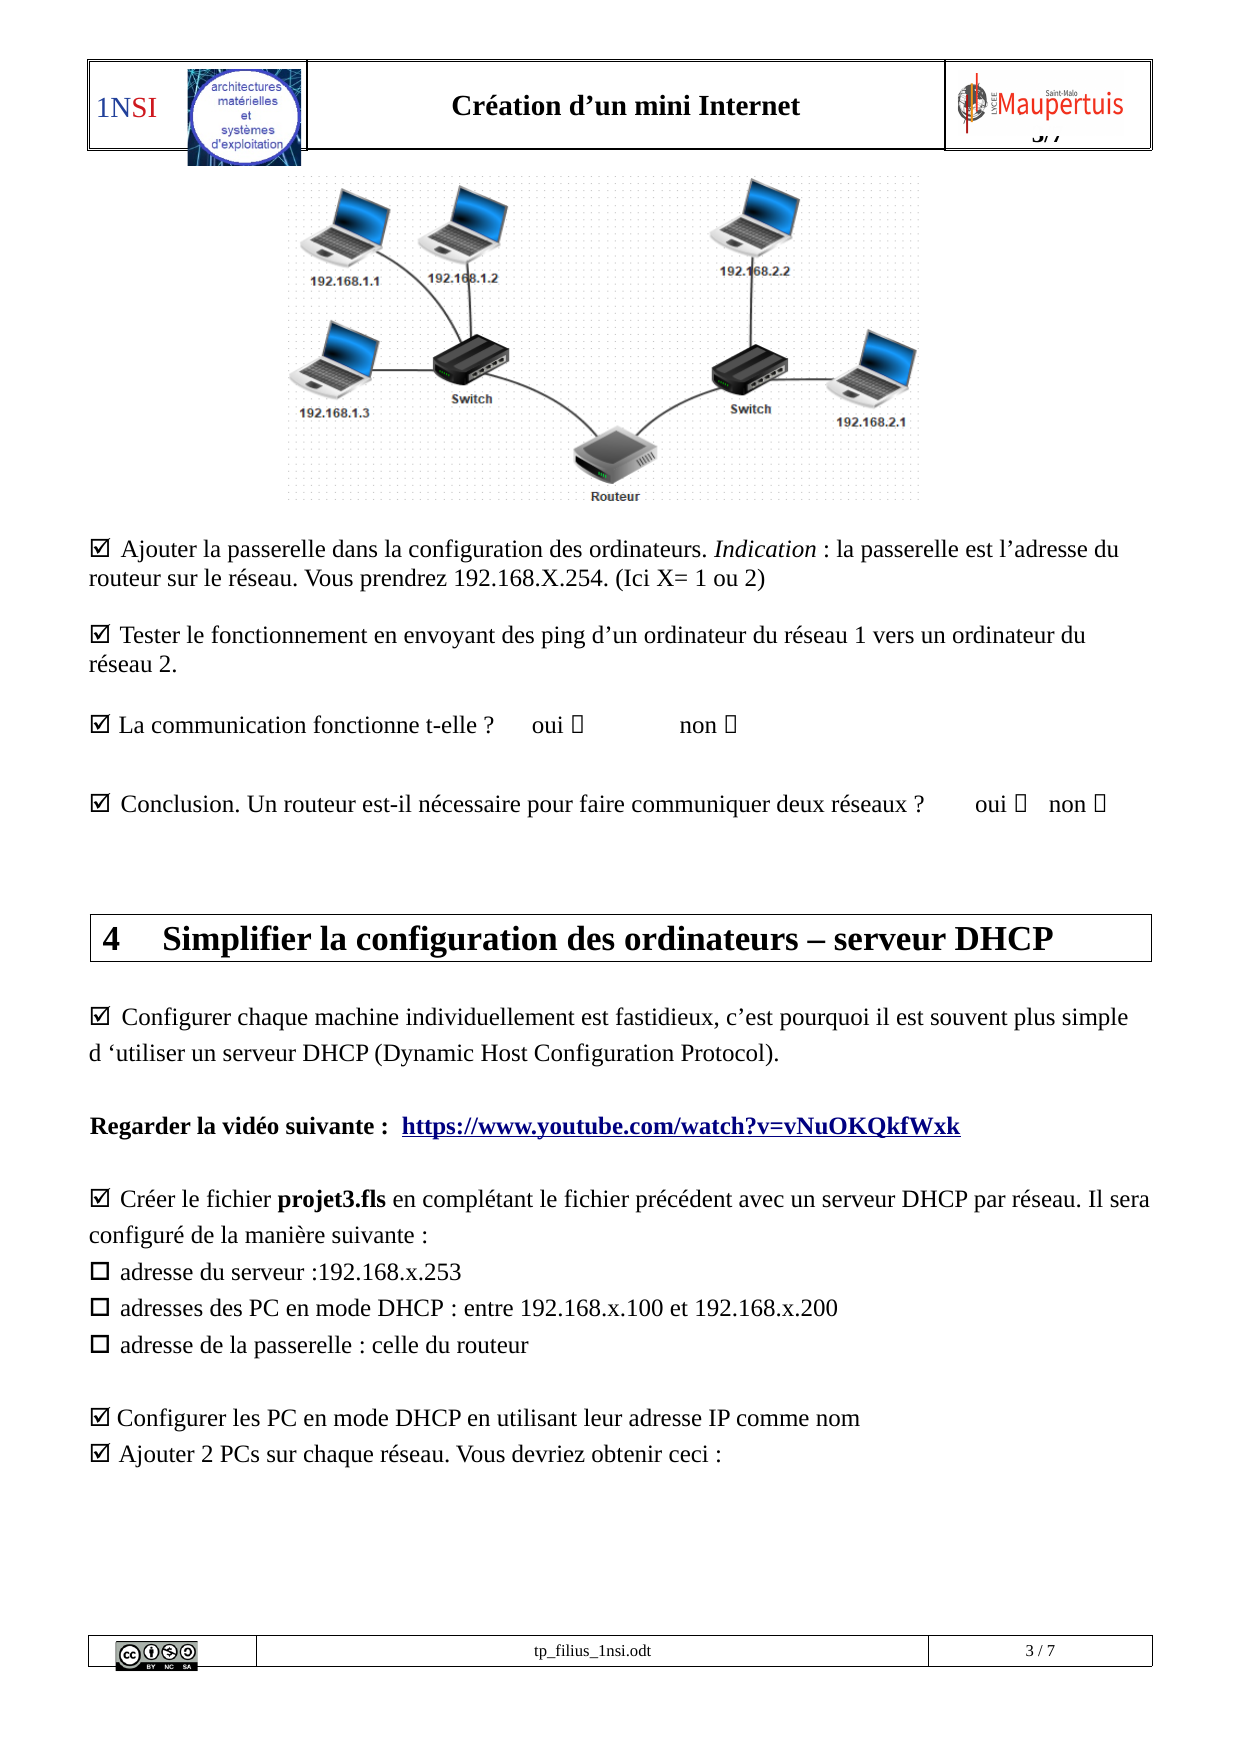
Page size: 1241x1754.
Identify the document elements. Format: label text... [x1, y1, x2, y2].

list Conclusion. Un routeur est-il nécessaire pour faire communiquer deux réseaux ? oui  non  [88, 786, 1152, 820]
list Configurer les PC en mode DHCP en utilisant leur adresse IP comme nom [88, 1403, 1152, 1431]
list Ajouter la passerelle dans la configuration des ordinateurs. Indication : la passerelle est l’adresse du routeur sur le réseau. Vous prendrez 192.168.X.254. (Ici X= 1 ou 2) [88, 534, 1152, 591]
list adresse du serveur :192.168.x.253 [88, 1257, 1152, 1286]
list Ajouter 2 PCs sur chaque réseau. Vous devriez obtenir ceci : [88, 1439, 1152, 1468]
subtitle Simplifier la configuration des ordinateurs – serveur DHCP [91, 915, 1151, 961]
list La communication fonctionne t-elle ? oui  non  [88, 706, 1152, 740]
picture [287, 176, 921, 506]
list Créer le fichier projet3.fls en complétant le fichier précédent avec un serveur DHCP par réseau. Il sera configuré de la manière suivante : [88, 1184, 1152, 1249]
picture [957, 70, 1125, 136]
list adresse de la passerelle : celle du routeur [88, 1330, 1152, 1358]
picture [187, 69, 302, 166]
list Configurer chaque machine individuellement est fastidieux, c’est pourquoi il est souvent plus simple d ‘utiliser un serveur DHCP (Dynamic Host Configuration Protocol). [88, 1002, 1152, 1067]
list Tester le fonctionnement en envoyant des ping d’un ordinateur du réseau 1 vers un ordinateur du réseau 2. [88, 620, 1152, 678]
text Regarder la vidéo suivante : https://www.youtube.com/watch?v=vNuOKQkfWxk [89, 1111, 1152, 1140]
picture [115, 1641, 198, 1672]
list adresses des PC en mode DHCP : entre 192.168.x.100 et 192.168.x.200 [88, 1293, 1152, 1322]
